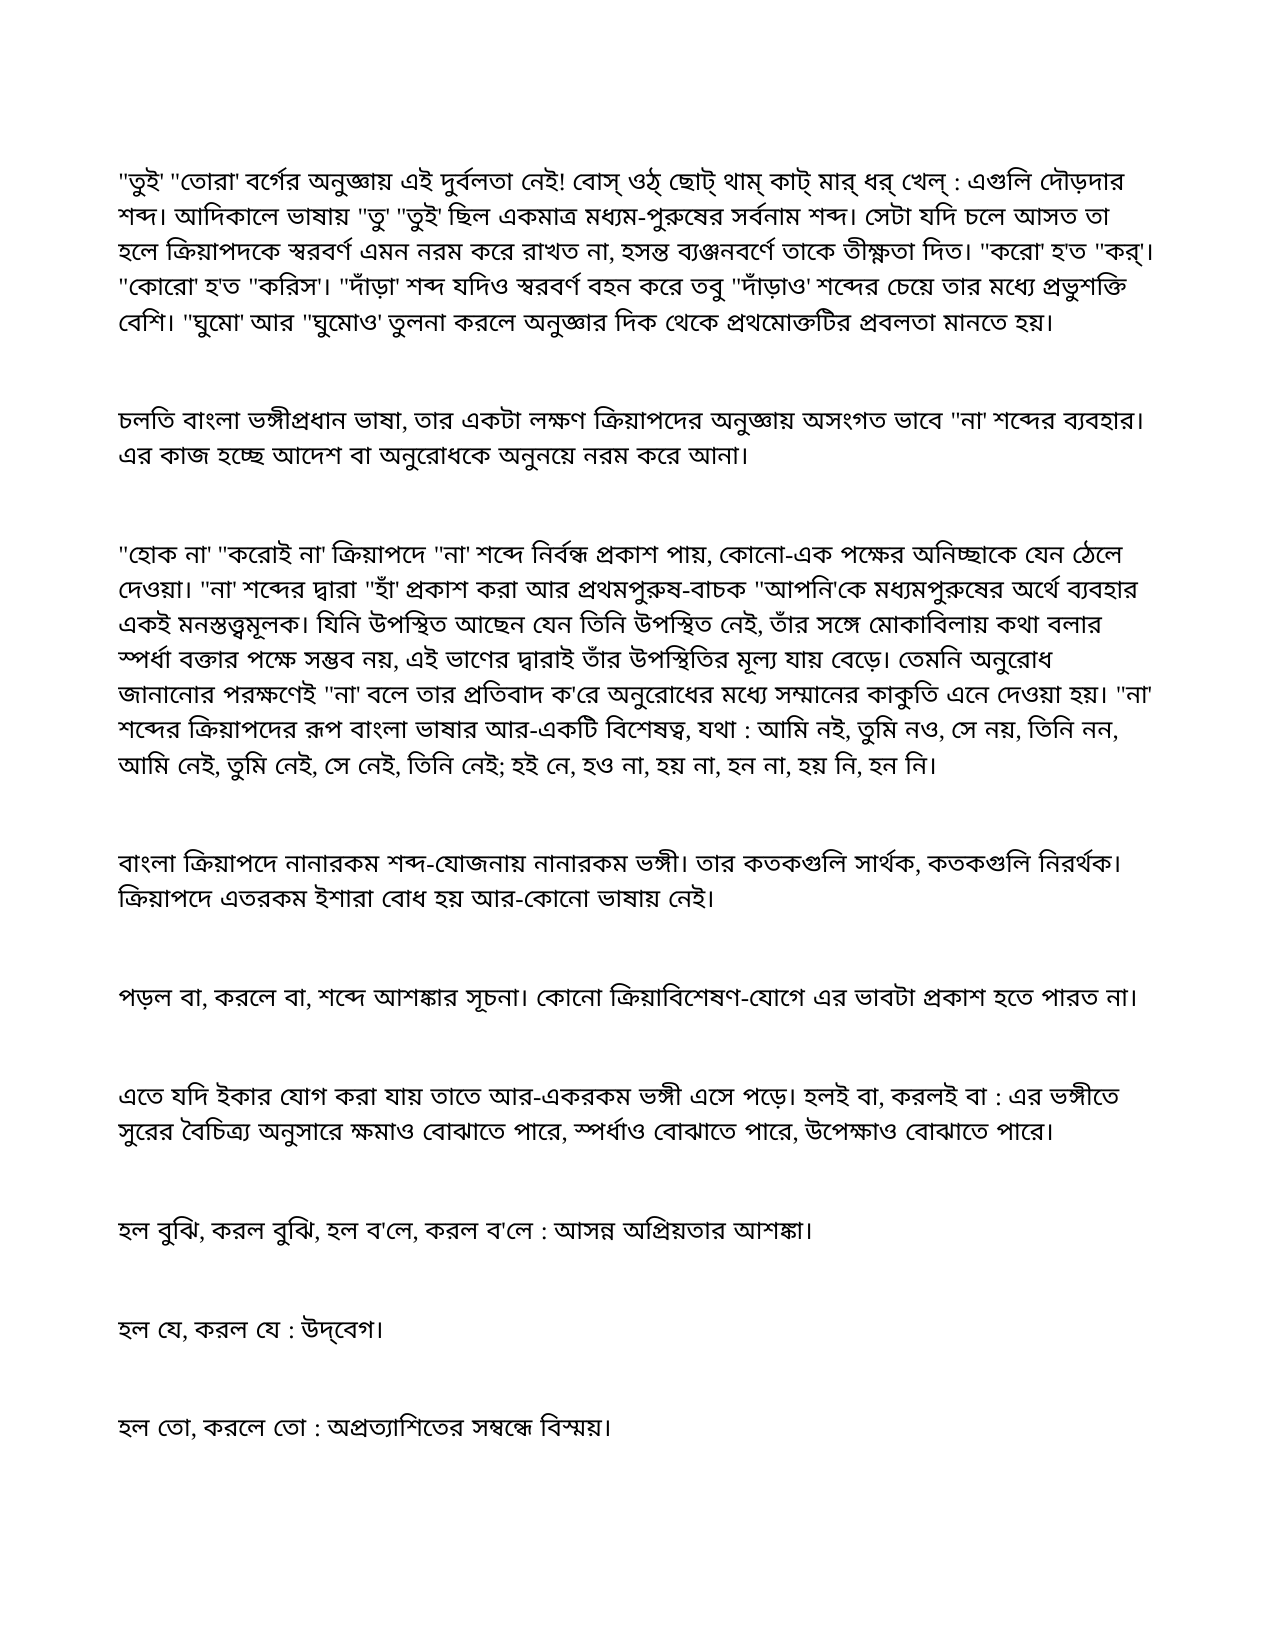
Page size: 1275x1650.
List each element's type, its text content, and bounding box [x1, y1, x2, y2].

text "তুই' "তোরা' বর্গের অনুজ্ঞায় এই দুর্বলতা নেই! বোস্‌ ওঠ্‌ ছোট্‌ থাম্‌ কাট্‌ মার্‌ ধর্‌ খেল্‌ : এগুলি দৌড়দার শব্দ। আদিকালে ভাষায় "তু' "তুই' ছিল একমাত্র মধ্যম-পুরুষের সর্বনাম শব্দ। সেটা যদি চলে আসত তা হলে ক্রিয়াপদকে স্বরবর্ণ এমন নরম করে রাখত না, হসন্ত ব্যঞ্জনবর্ণে তাকে তীক্ষ্ণতা দিত। "করো' হ'ত "কর্‌'। "কোরো' হ'ত "করিস'। "দাঁড়া' শব্দ যদিও স্বরবর্ণ বহন করে তবু "দাঁড়াও' শব্দের চেয়ে তার মধ্যে প্রভুশক্তি বেশি। "ঘুমো' আর "ঘুমোও' তুলনা করলে অনুজ্ঞার দিক থেকে প্রথমোক্তটির প্রবলতা মানতে হয়। [118, 167, 1157, 337]
text "হোক না' "করোই না' ক্রিয়াপদে "না' শব্দে নির্বন্ধ প্রকাশ পায়, কোনো-এক পক্ষের অনিচ্ছাকে যেন ঠেলে দেওয়া। "না' শব্দের দ্বারা "হাঁ' প্রকাশ করা আর প্রথমপুরুষ-বাচক "আপনি'কে মধ্যমপুরুষের অর্থে ব্যবহার একই মনস্তত্ত্বমূলক। যিনি উপস্থিত আছেন যেন তিনি উপস্থিত নেই, তাঁর সঙ্গে মোকাবিলায় কথা বলার স্পর্ধা বক্তার পক্ষে সম্ভব নয়, এই ভাণের দ্বারাই তাঁর উপস্থিতির মূল্য যায় বেড়ে। তেমনি অনুরোধ জানানোর পরক্ষণেই "না' বলে তার প্রতিবাদ ক'রে অনুরোধের মধ্যে সম্মানের কাকুতি এনে দেওয়া হয়। "না' শব্দের ক্রিয়াপদের রূপ বাংলা ভাষার আর-একটি বিশেষত্ব, যথা : আমি নই, তুমি নও, সে নয়, তিনি নন, আমি নেই, তুমি নেই, সে নেই, তিনি নেই; হই নে, হও না, হয় না, হন না, হয় নি, হন নি। [118, 540, 1157, 780]
text হল বুঝি, করল বুঝি, হল ব'লে, করল ব'লে : আসন্ন অপ্রিয়তার আশঙ্কা। [118, 1216, 178, 1245]
text এতে যদি ইকার যোগ করা যায় তাতে আর-একরকম ভঙ্গী এসে পড়ে। হলই বা, করলই বা : এর ভঙ্গীতে সুরের বৈচিত্র্য অনুসারে ক্ষমাও বোঝাতে পারে, স্পর্ধাও বোঝাতে পারে, উপেক্ষাও বোঝাতে পারে। [118, 1082, 1157, 1146]
text পড়ল বা, করলে বা, শব্দে আশঙ্কার সূচনা। কোনো ক্রিয়াবিশেষণ-যোগে এর ভাবটা প্রকাশ হতে পারত না। [118, 983, 1157, 1013]
text হল যে, করল যে : উদ্‌বেগ। [118, 1315, 1157, 1344]
text হল বুঝি, করল বুঝি, হল ব'লে, করল ব'লে : আসন্ন অপ্রিয়তার আশঙ্কা। [170, 1216, 293, 1245]
text হল তো, করলে তো : অপ্রত্যাশিতের সম্বন্ধে বিস্ময়। [118, 1413, 1157, 1443]
text হল বুঝি, করল বুঝি, হল ব'লে, করল ব'লে : আসন্ন অপ্রিয়তার আশঙ্কা। [285, 1216, 1157, 1245]
text বাংলা ক্রিয়াপদে নানারকম শব্দ-যোজনায় নানারকম ভঙ্গী। তার কতকগুলি সার্থক, কতকগুলি নিরর্থক। ক্রিয়াপদে এতরকম ইশারা বোধ হয় আর-কোনো ভাষায় নেই। [118, 849, 1157, 914]
text চলতি বাংলা ভঙ্গীপ্রধান ভাষা, তার একটা লক্ষণ ক্রিয়াপদের অনুজ্ঞায় অসংগত ভাবে "না' শব্দের ব্যবহার। এর কাজ হচ্ছে আদেশ বা অনুরোধকে অনুনয়ে নরম করে আনা। [118, 406, 1157, 471]
